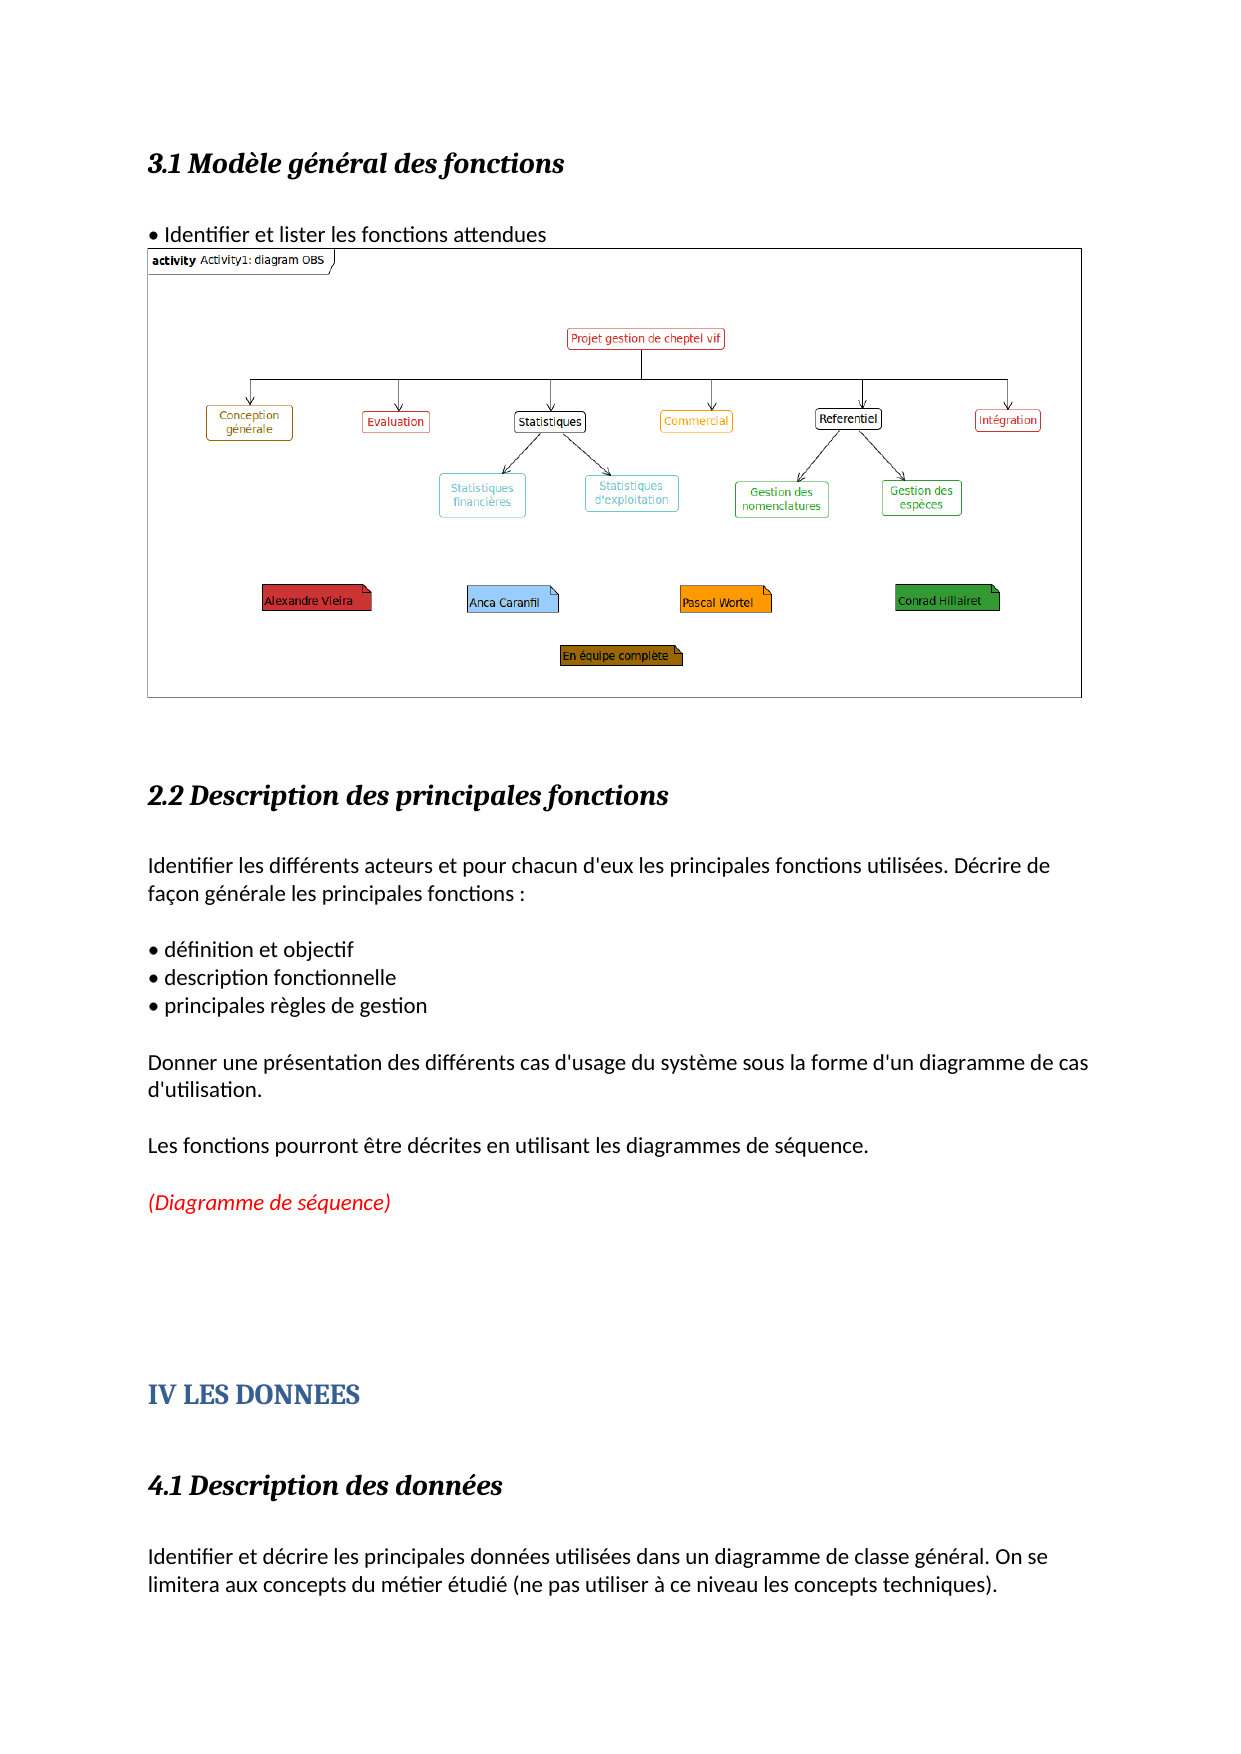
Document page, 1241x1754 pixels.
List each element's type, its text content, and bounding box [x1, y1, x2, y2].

subtitle 3.1 Modèle général des fonctions [148, 148, 1093, 181]
text Identifier et décrire les principales données utilisées dans un diagramme de classe général. On se limitera aux concepts du métier étudié (ne pas utiliser à ce niveau les concepts techniques). [148, 1542, 1093, 1598]
subtitle 2.2 Description des principales fonctions [148, 779, 1093, 812]
subtitle IV LES DONNEES [148, 1378, 1093, 1411]
text (Diagramme de séquence) [148, 1188, 1093, 1216]
text Les fonctions pourront être décrites en utilisant les diagrammes de séquence. [148, 1132, 1093, 1160]
text • Identifier et lister les fonctions attendues [148, 220, 1093, 248]
text Identifier les différents acteurs et pour chacun d'eux les principales fonctions utilisées. Décrire de façon générale les principales fonctions : [148, 851, 1093, 907]
text Donner une présentation des différents cas d'usage du système sous la forme d'un diagramme de cas d'utilisation. [148, 1048, 1093, 1104]
subtitle 4.1 Description des données [148, 1469, 1093, 1503]
picture [147, 248, 1093, 698]
text • description fonctionnelle [148, 963, 1093, 992]
text • définition et objectif [148, 936, 1093, 963]
text • principales règles de gestion [148, 992, 1093, 1019]
